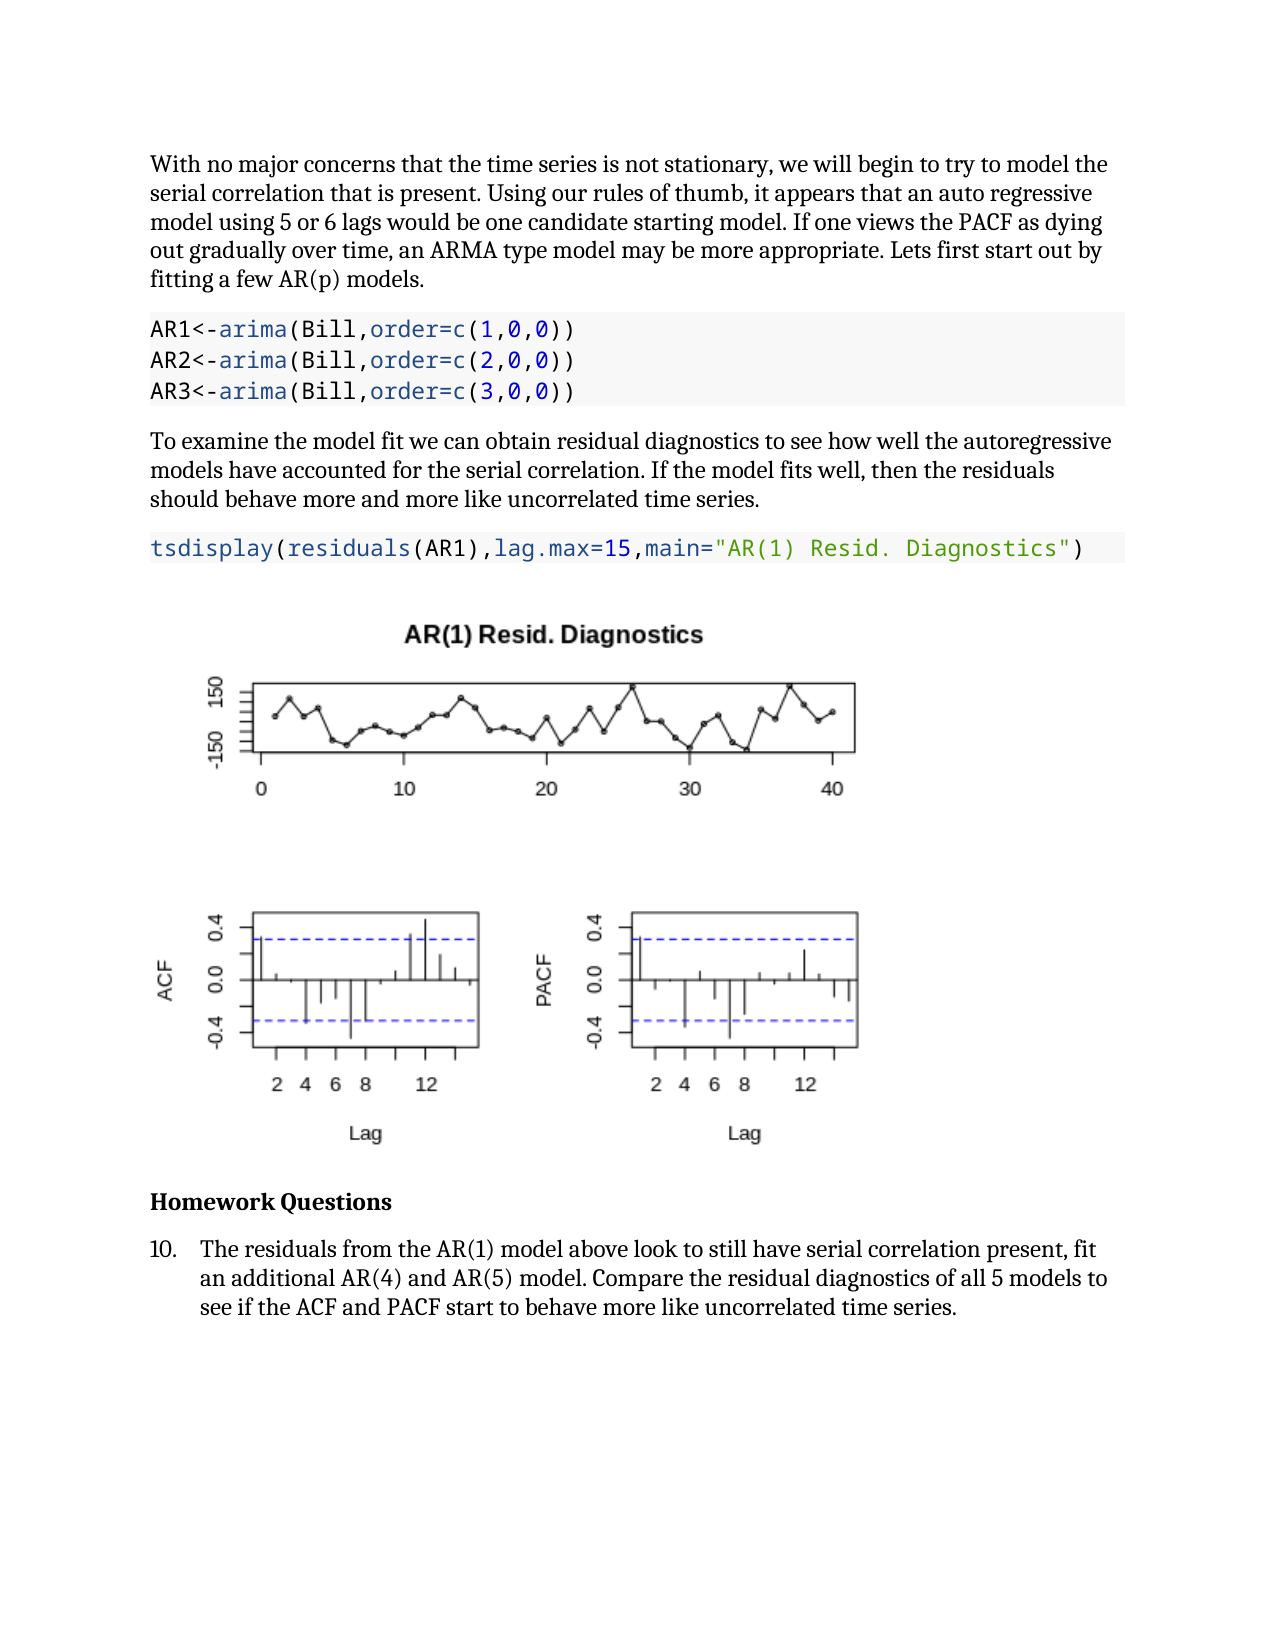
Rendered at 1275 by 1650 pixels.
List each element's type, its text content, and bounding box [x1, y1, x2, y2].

list The residuals from the AR(1) model above look to still have serial correlation present, fit an additional AR(4) and AR(5) model. Compare the residual diagnostics of all 5 models to see if the ACF and PACF start to behave more like uncorrelated time series. [150, 1235, 1125, 1321]
picture [150, 584, 908, 1169]
text AR1<-arima(Bill,order=c(1,0,0)) AR2<-arima(Bill,order=c(2,0,0)) AR3<-arima(Bill,order=c(3,0,0)) [150, 312, 1125, 406]
text Homework Questions [150, 1187, 1125, 1216]
text To examine the model fit we can obtain residual diagnostics to see how well the autoregressive models have accounted for the serial correlation. If the model fits well, then the residuals should behave more and more like uncorrelated time series. [150, 427, 1125, 513]
text With no major concerns that the time series is not stationary, we will begin to try to model the serial correlation that is present. Using our rules of thumb, it appears that an auto regressive model using 5 or 6 lags would be one candidate starting model. If one views the PACF as dying out gradually over time, an ARMA type model may be more appropriate. Lets first start out by fitting a few AR(p) models. [150, 150, 1125, 294]
